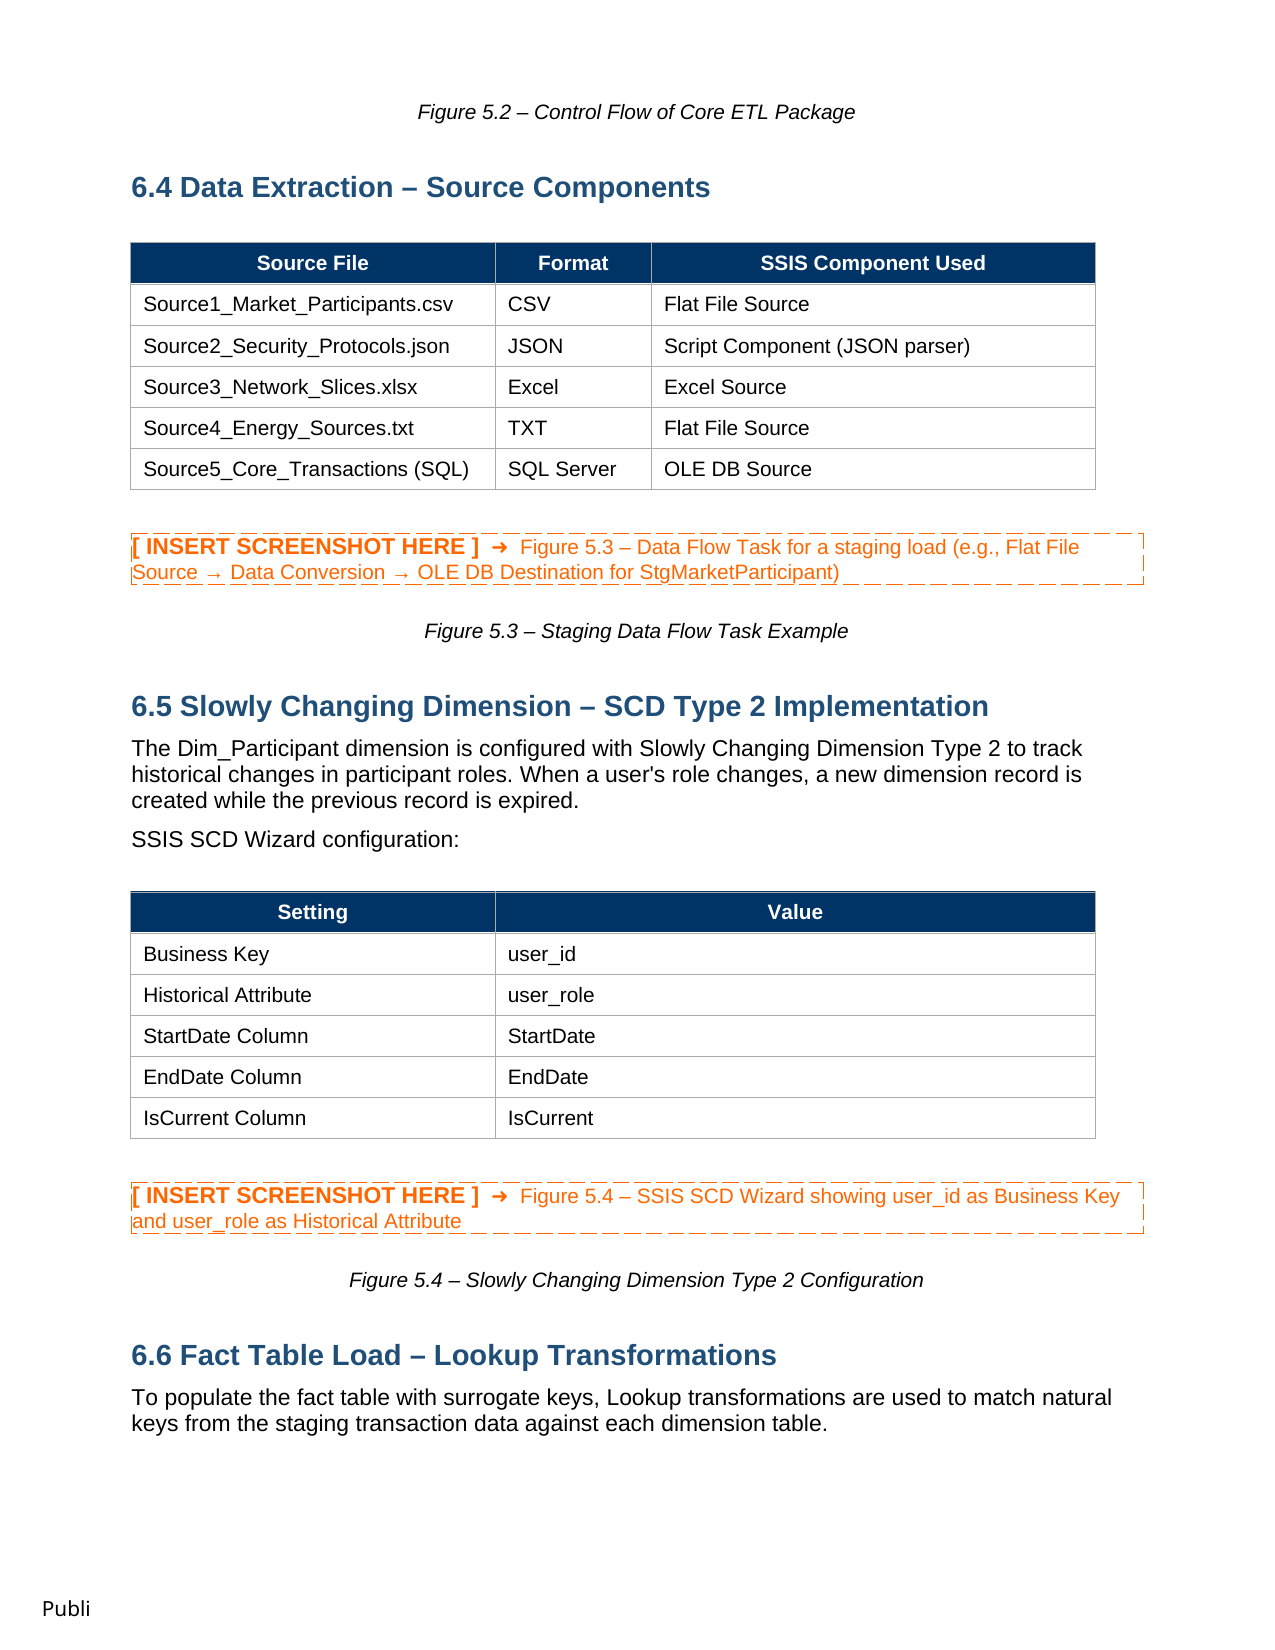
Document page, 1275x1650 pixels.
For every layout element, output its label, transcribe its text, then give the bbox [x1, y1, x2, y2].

table_cell Flat File Source [652, 408, 1095, 448]
table_cell IsCurrent Column [131, 1098, 495, 1138]
table_header Setting [131, 893, 495, 932]
subtitle 6.6 Fact Table Load – Lookup Transformations [131, 1338, 1144, 1371]
table_header Source File [131, 243, 495, 283]
table_header Value [496, 893, 1095, 932]
text [ INSERT SCREENSHOT HERE ] ➜ Figure 5.3 – Data Flow Task for a staging load (e.g., Flat File Source → Data Conversion → OLE DB Destination for StgMarketParticipant) [131, 533, 1144, 584]
table_cell Excel [496, 367, 651, 407]
table_cell Source2_Security_Protocols.json [131, 326, 495, 366]
table_cell EndDate [496, 1057, 1095, 1097]
subtitle 6.4 Data Extraction – Source Components [131, 170, 1144, 203]
table_cell Historical Attribute [131, 975, 495, 1015]
table_cell Source1_Market_Participants.csv [131, 285, 495, 324]
table_cell Source5_Core_Transactions (SQL) [131, 449, 495, 489]
table_cell Business Key [131, 934, 495, 974]
table_cell user_id [496, 934, 1095, 974]
text Figure 5.2 – Control Flow of Core ETL Package [131, 100, 1144, 124]
table_cell JSON [496, 326, 651, 366]
table_cell IsCurrent [496, 1098, 1095, 1138]
table_header SSIS Component Used [652, 243, 1095, 283]
table_cell Excel Source [652, 367, 1095, 407]
table_cell CSV [496, 285, 651, 324]
table_cell SQL Server [496, 449, 651, 489]
table_cell EndDate Column [131, 1057, 495, 1097]
table_header Format [496, 243, 651, 283]
table_cell Script Component (JSON parser) [652, 326, 1095, 366]
text Figure 5.4 – Slowly Changing Dimension Type 2 Configuration [131, 1268, 1144, 1292]
text SSIS SCD Wizard configuration: [131, 826, 1144, 852]
text To populate the fact table with surrogate keys, Lookup transformations are used to match natural keys from the staging transaction data against each dimension table. [131, 1384, 1144, 1436]
text [ INSERT SCREENSHOT HERE ] ➜ Figure 5.4 – SSIS SCD Wizard showing user_id as Business Key and user_role as Historical Attribute [131, 1182, 1144, 1233]
table_cell OLE DB Source [652, 449, 1095, 489]
text The Dim_Participant dimension is configured with Slowly Changing Dimension Type 2 to track historical changes in participant roles. When a user's role changes, a new dimension record is created while the previous record is expired. [131, 734, 1144, 814]
table_cell StartDate [496, 1016, 1095, 1056]
subtitle 6.5 Slowly Changing Dimension – SCD Type 2 Implementation [131, 688, 1144, 722]
table_cell Source4_Energy_Sources.txt [131, 408, 495, 448]
table_cell Source3_Network_Slices.xlsx [131, 367, 495, 407]
table_cell user_role [496, 975, 1095, 1015]
table_cell StartDate Column [131, 1016, 495, 1056]
text Figure 5.3 – Staging Data Flow Task Example [131, 619, 1144, 643]
table_cell TXT [496, 408, 651, 448]
table_cell Flat File Source [652, 285, 1095, 324]
